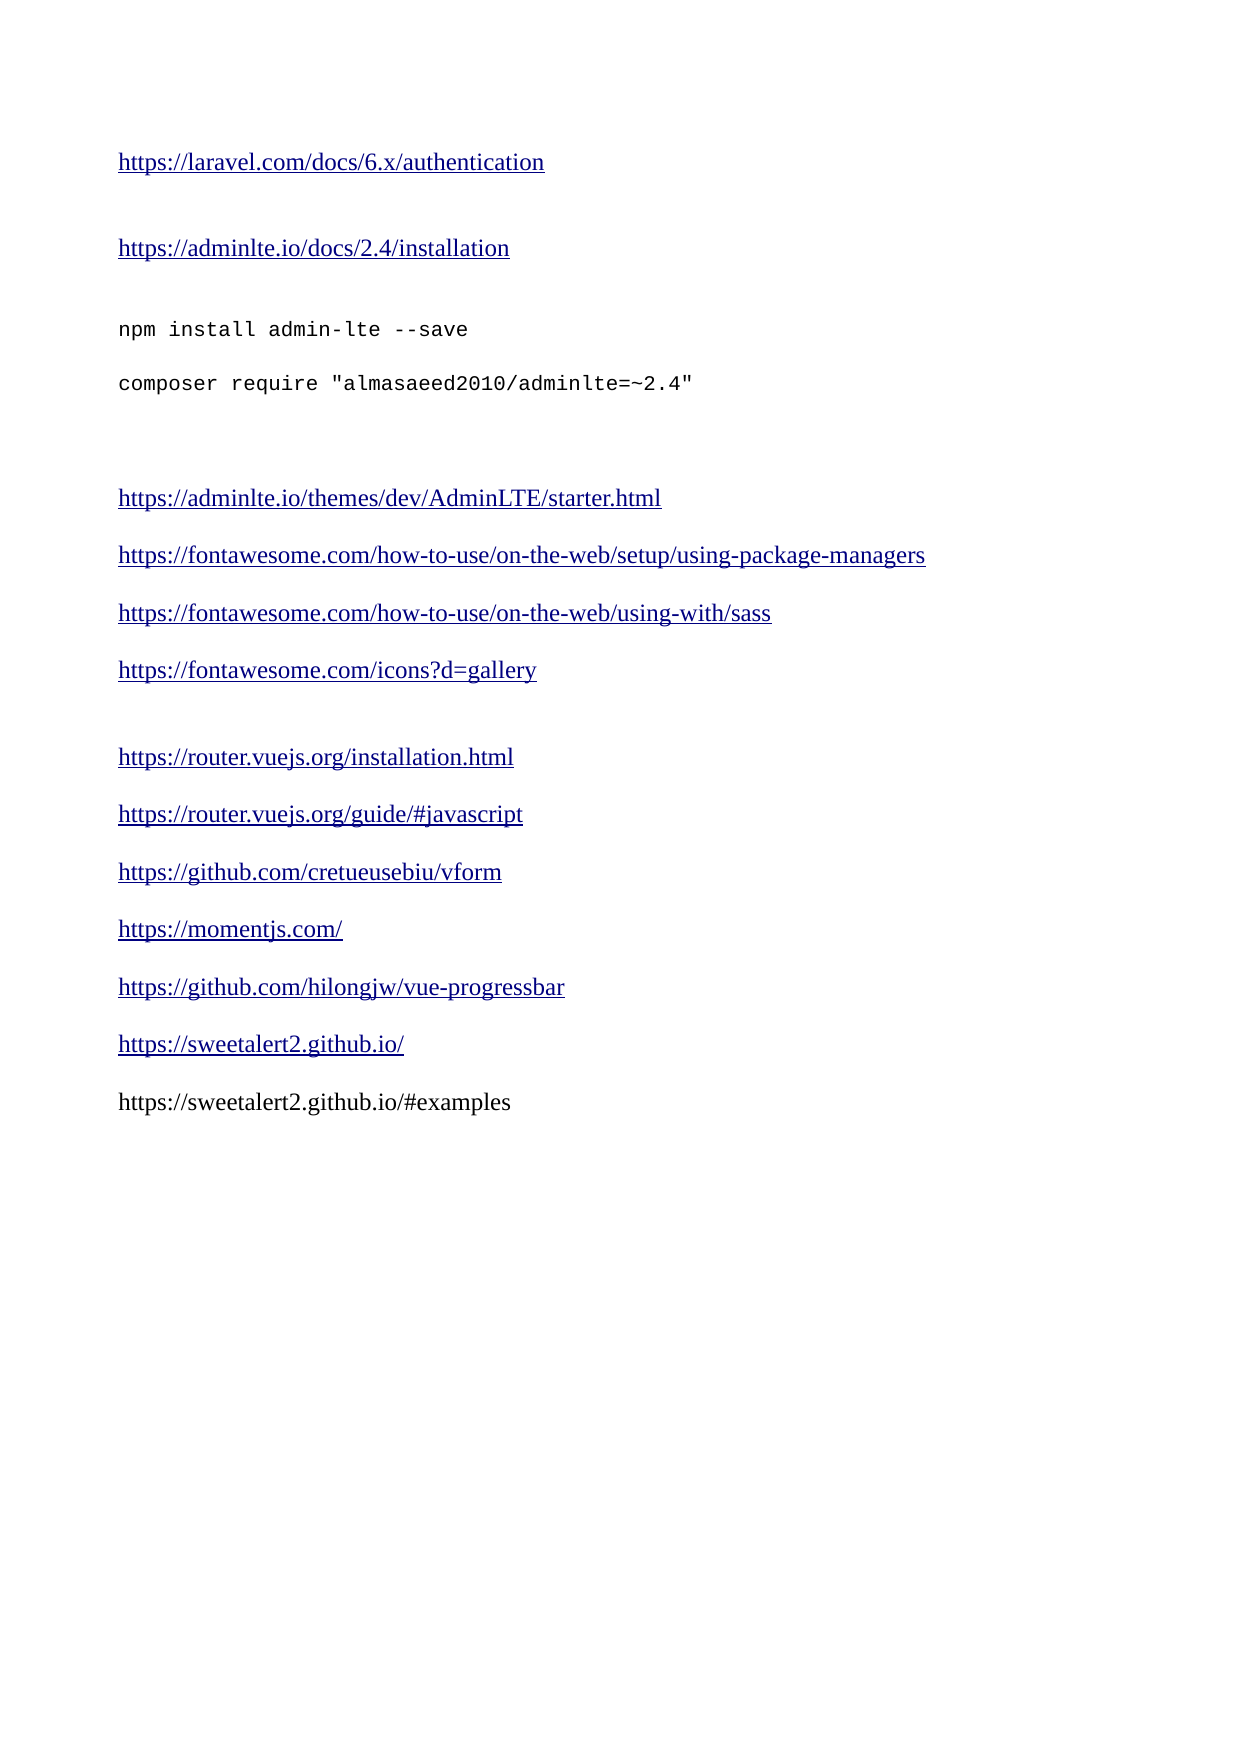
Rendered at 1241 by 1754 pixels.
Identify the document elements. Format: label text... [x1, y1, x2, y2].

text https://sweetalert2.github.io/ [118, 1029, 1122, 1058]
text https://router.vuejs.org/installation.html [118, 742, 1122, 771]
text https://momentjs.com/ [118, 914, 1122, 943]
text https://fontawesome.com/how-to-use/on-the-web/setup/using-package-managers [118, 541, 1122, 569]
text https://router.vuejs.org/guide/#javascript [118, 799, 1122, 828]
text https://fontawesome.com/how-to-use/on-the-web/using-with/sass [118, 598, 1122, 627]
text https://github.com/cretueusebiu/vform [118, 857, 1122, 886]
text https://adminlte.io/themes/dev/AdminLTE/starter.html [118, 483, 1122, 512]
text https://github.com/hilongjw/vue-progressbar [118, 972, 1122, 1001]
text https://adminlte.io/docs/2.4/installation [118, 233, 1122, 262]
text https://sweetalert2.github.io/#examples [118, 1087, 1122, 1116]
text composer require "almasaeed2010/adminlte=~2.4" [118, 372, 1122, 396]
text npm install admin-lte --save [118, 319, 1122, 343]
text https://fontawesome.com/icons?d=gallery [118, 656, 1122, 684]
text https://laravel.com/docs/6.x/authentication [118, 147, 1122, 176]
